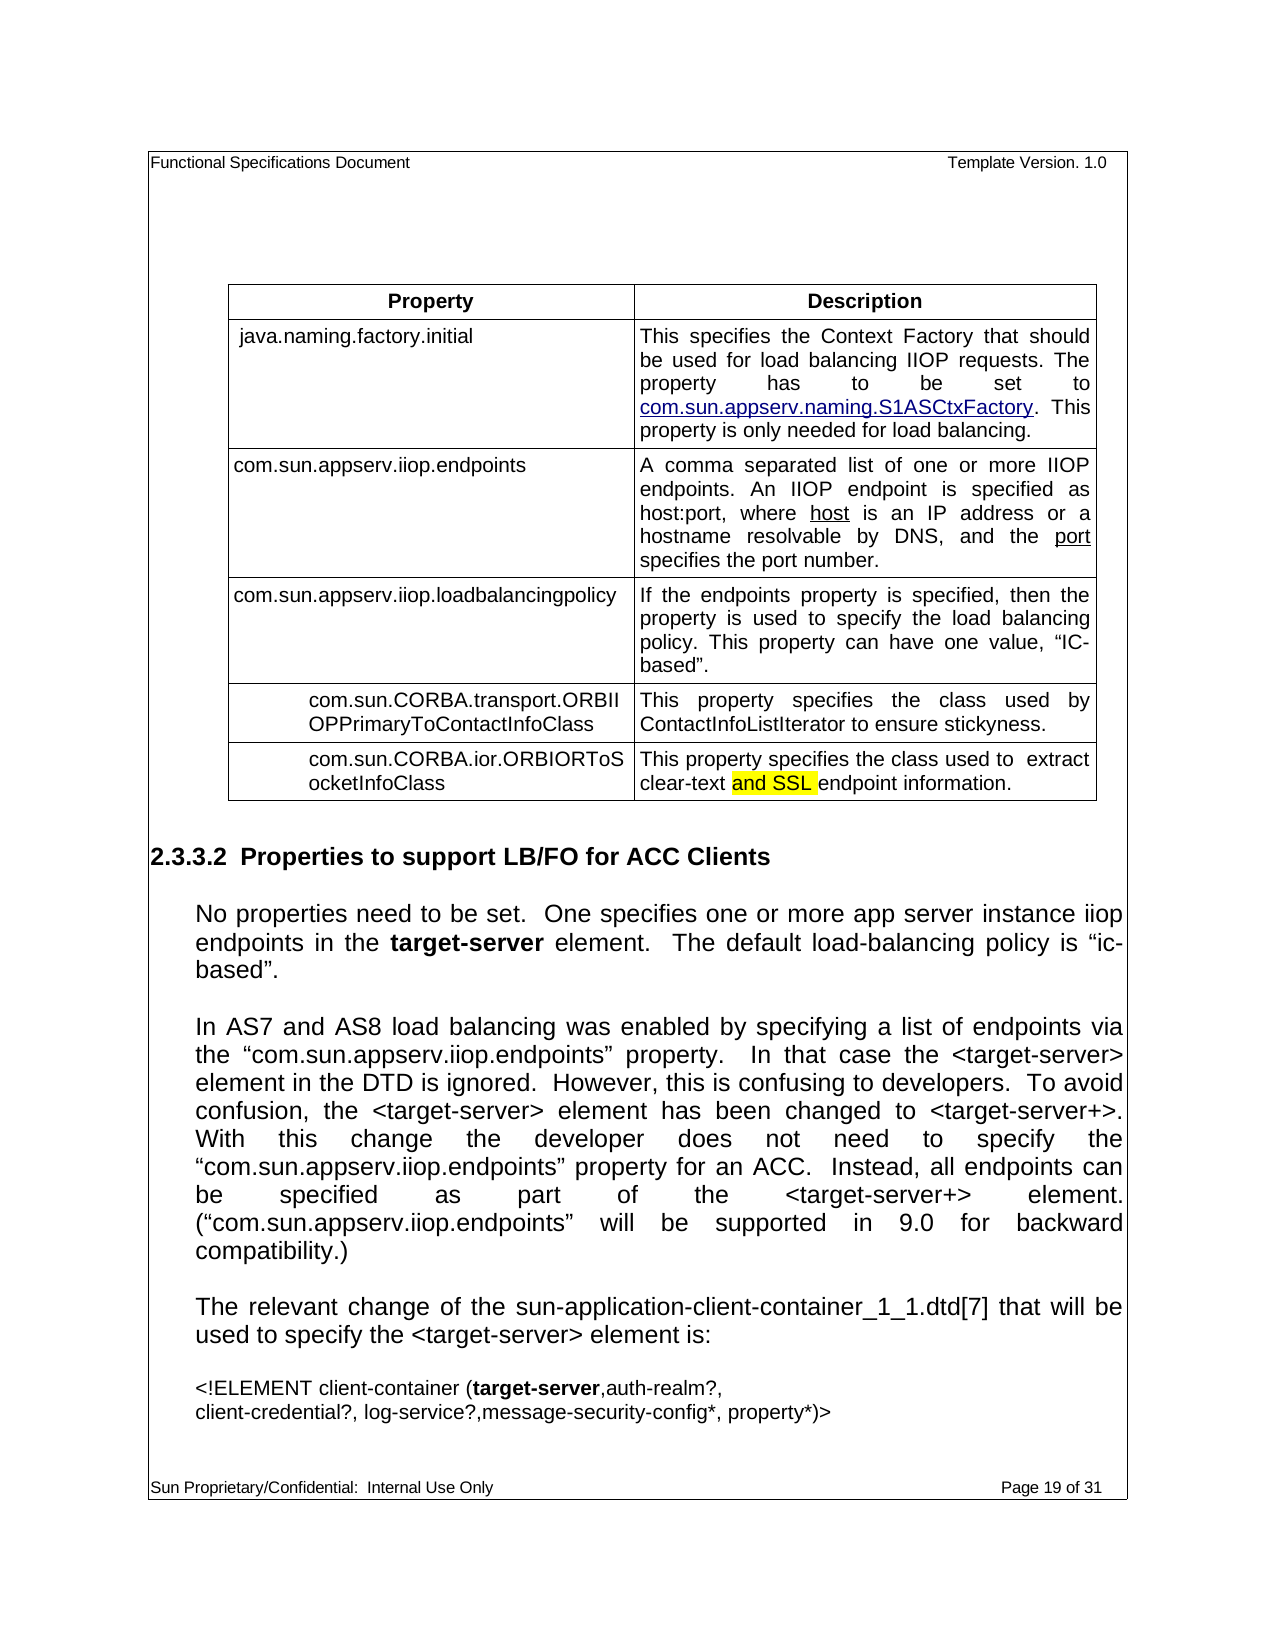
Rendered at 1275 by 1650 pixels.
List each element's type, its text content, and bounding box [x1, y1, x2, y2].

table_header Property [229, 285, 634, 319]
table_cell com.sun.appserv.iiop.loadbalancingpolicy [229, 578, 634, 683]
table_cell This property specifies the class used by ContactInfoListIterator to ensure stickyness. [635, 684, 1096, 742]
table_cell com.sun.CORBA.transport.ORBIIOPPrimaryToContactInfoClass [229, 684, 634, 742]
text In AS7 and AS8 load balancing was enabled by specifying a list of endpoints via the “com.sun.appserv.iiop.endpoints” property. In that case the <target-server> element in the DTD is ignored. However, this is confusing to developers. To avoid confusion, the <target-server> element has been changed to <target-server+>. With this change the developer does not need to specify the “com.sun.appserv.iiop.endpoints” property for an ACC. Instead, all endpoints can be specified as part of the <target-server+> element. (“com.sun.appserv.iiop.endpoints” will be supported in 9.0 for backward compatibility.) [195, 1012, 1125, 1265]
text No properties need to be set. One specifies one or more app server instance iiop endpoints in the target-server element. The default load-balancing policy is “ic-based”. [195, 900, 1125, 984]
subtitle Properties to support LB/FO for ACC Clients [150, 843, 1125, 871]
table_cell com.sun.CORBA.ior.ORBIORToSocketInfoClass [229, 743, 634, 800]
table_cell com.sun.appserv.iiop.endpoints [229, 449, 634, 577]
text <!ELEMENT client-container (target-server,auth-realm?, client-credential?, log-service?,message-security-config*, property*)> [195, 1377, 1125, 1447]
table_cell This specifies the Context Factory that should be used for load balancing IIOP requests. The property has to be set to com.sun.appserv.naming.S1ASCtxFactory. This property is only needed for load balancing. [635, 320, 1096, 448]
table_cell This property specifies the class used to extract clear-text and SSL endpoint information. [635, 743, 1096, 800]
table_cell If the endpoints property is specified, then the property is used to specify the load balancing policy. This property can have one value, “IC-based”. [635, 578, 1096, 683]
table_header Description [635, 285, 1096, 319]
table_cell A comma separated list of one or more IIOP endpoints. An IIOP endpoint is specified as host:port, where host is an IP address or a hostname resolvable by DNS, and the port specifies the port number. [635, 449, 1096, 577]
text The relevant change of the sun-application-client-container_1_1.dtd[7] that will be used to specify the <target-server> element is: [195, 1293, 1125, 1349]
table_cell java.naming.factory.initial [229, 320, 634, 448]
